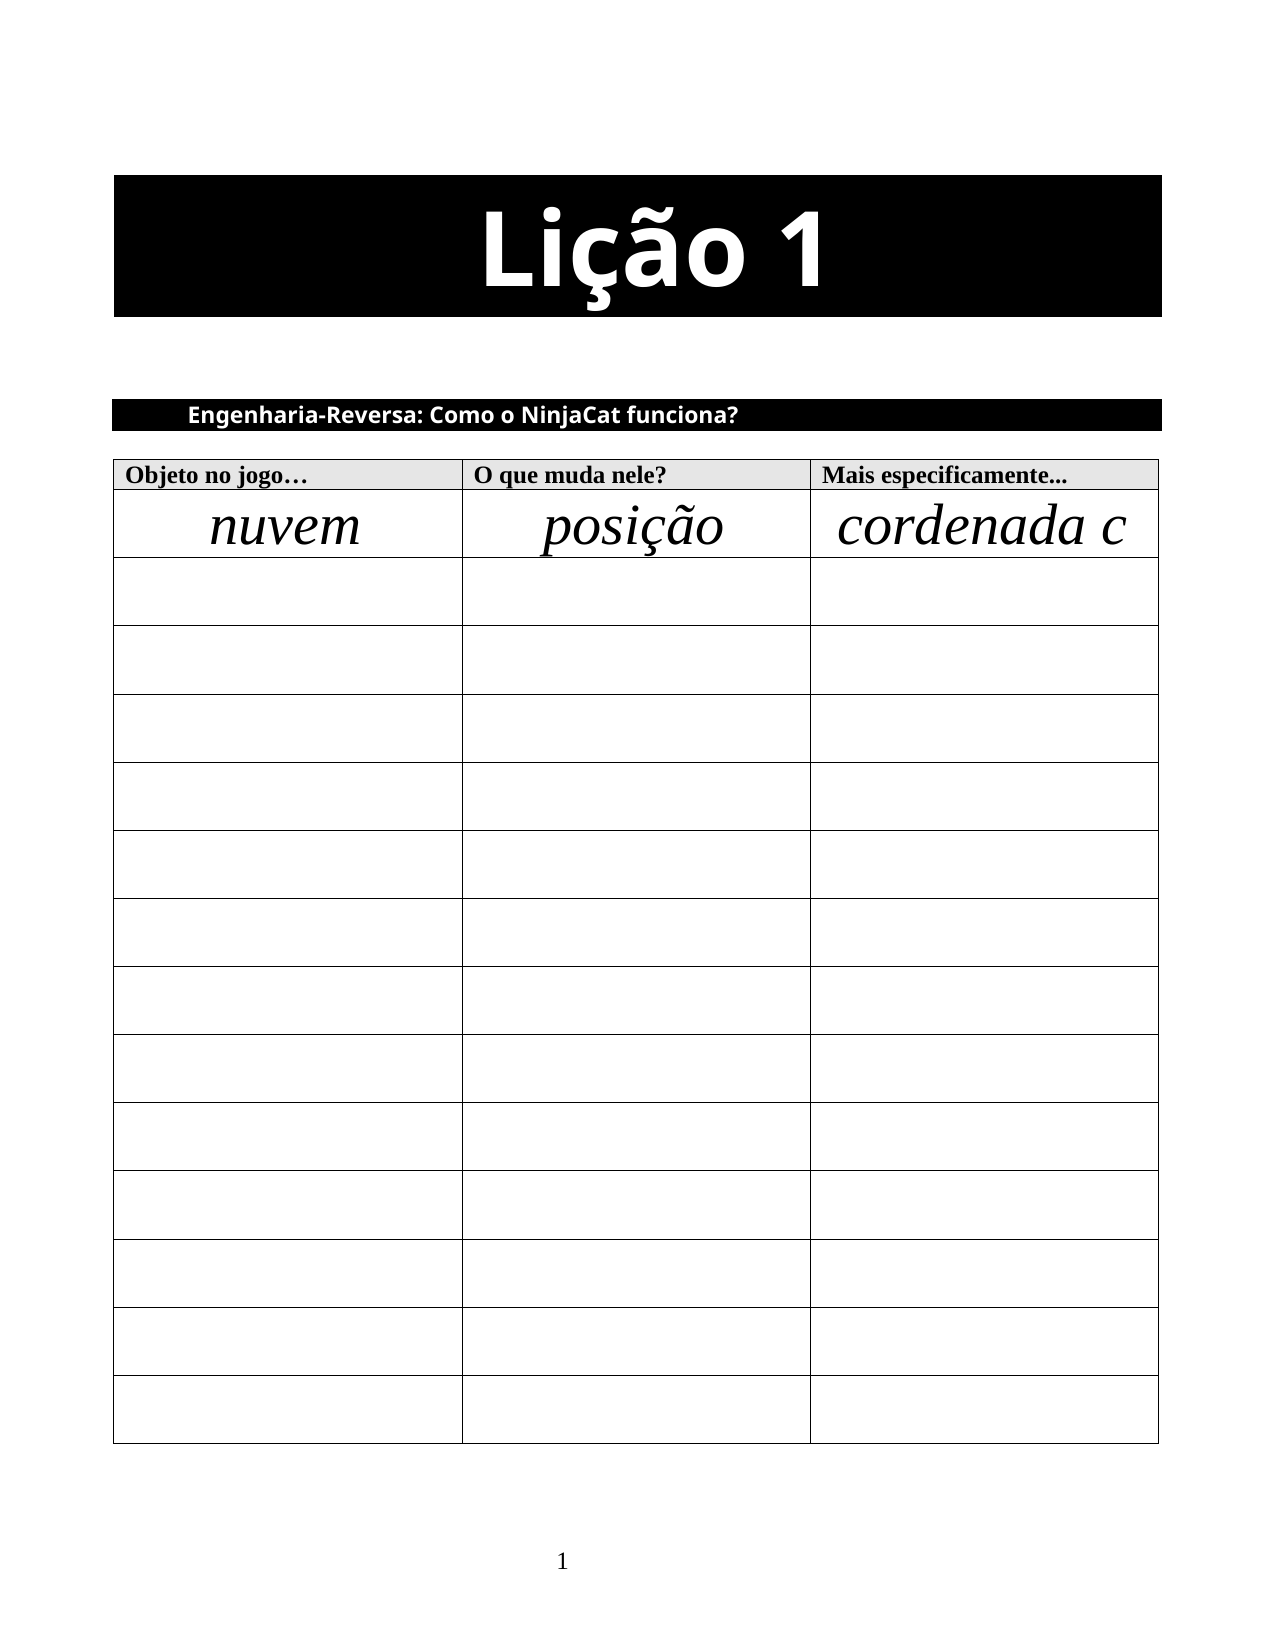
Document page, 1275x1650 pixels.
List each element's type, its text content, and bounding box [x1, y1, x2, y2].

table_cell posição [463, 490, 810, 557]
table_cell [811, 967, 1158, 1034]
table_header Objeto no jogo… [114, 460, 462, 489]
table_cell [811, 763, 1158, 830]
table_cell [114, 626, 462, 693]
table_cell [811, 1308, 1158, 1375]
table_cell [114, 1035, 462, 1102]
table_cell nuvem [114, 490, 462, 557]
table_cell [114, 1103, 462, 1170]
table_cell [463, 1308, 810, 1375]
table_cell [463, 695, 810, 762]
table_cell cordenada c [811, 490, 1158, 557]
table_cell [811, 558, 1158, 625]
table_cell [463, 1035, 810, 1102]
table_cell [463, 1376, 810, 1443]
table_cell [114, 1308, 462, 1375]
table_cell [811, 899, 1158, 966]
table_cell [811, 695, 1158, 762]
table_cell [463, 1171, 810, 1238]
table_cell [114, 831, 462, 898]
table_cell [463, 1103, 810, 1170]
table_cell [463, 558, 810, 625]
table_cell [463, 763, 810, 830]
subtitle Engenharia-Reversa: Como o NinjaCat funciona? [112, 399, 1162, 431]
table_cell [463, 626, 810, 693]
table_header Mais especificamente... [811, 460, 1158, 489]
table_cell [114, 1240, 462, 1307]
table_cell [463, 831, 810, 898]
table_cell [811, 626, 1158, 693]
table_header O que muda nele? [463, 460, 810, 489]
table_cell [811, 1171, 1158, 1238]
table_cell [811, 1103, 1158, 1170]
subtitle Lição 1 [114, 175, 1162, 317]
table_cell [114, 1376, 462, 1443]
table_cell [463, 967, 810, 1034]
table_cell [811, 1035, 1158, 1102]
table_cell [463, 1240, 810, 1307]
table_cell [811, 1376, 1158, 1443]
table_cell [114, 695, 462, 762]
table_cell [811, 831, 1158, 898]
table_cell [114, 899, 462, 966]
table_cell [114, 1171, 462, 1238]
table_cell [811, 1240, 1158, 1307]
table_cell [463, 899, 810, 966]
table_cell [114, 558, 462, 625]
table_cell [114, 763, 462, 830]
table_cell [114, 967, 462, 1034]
